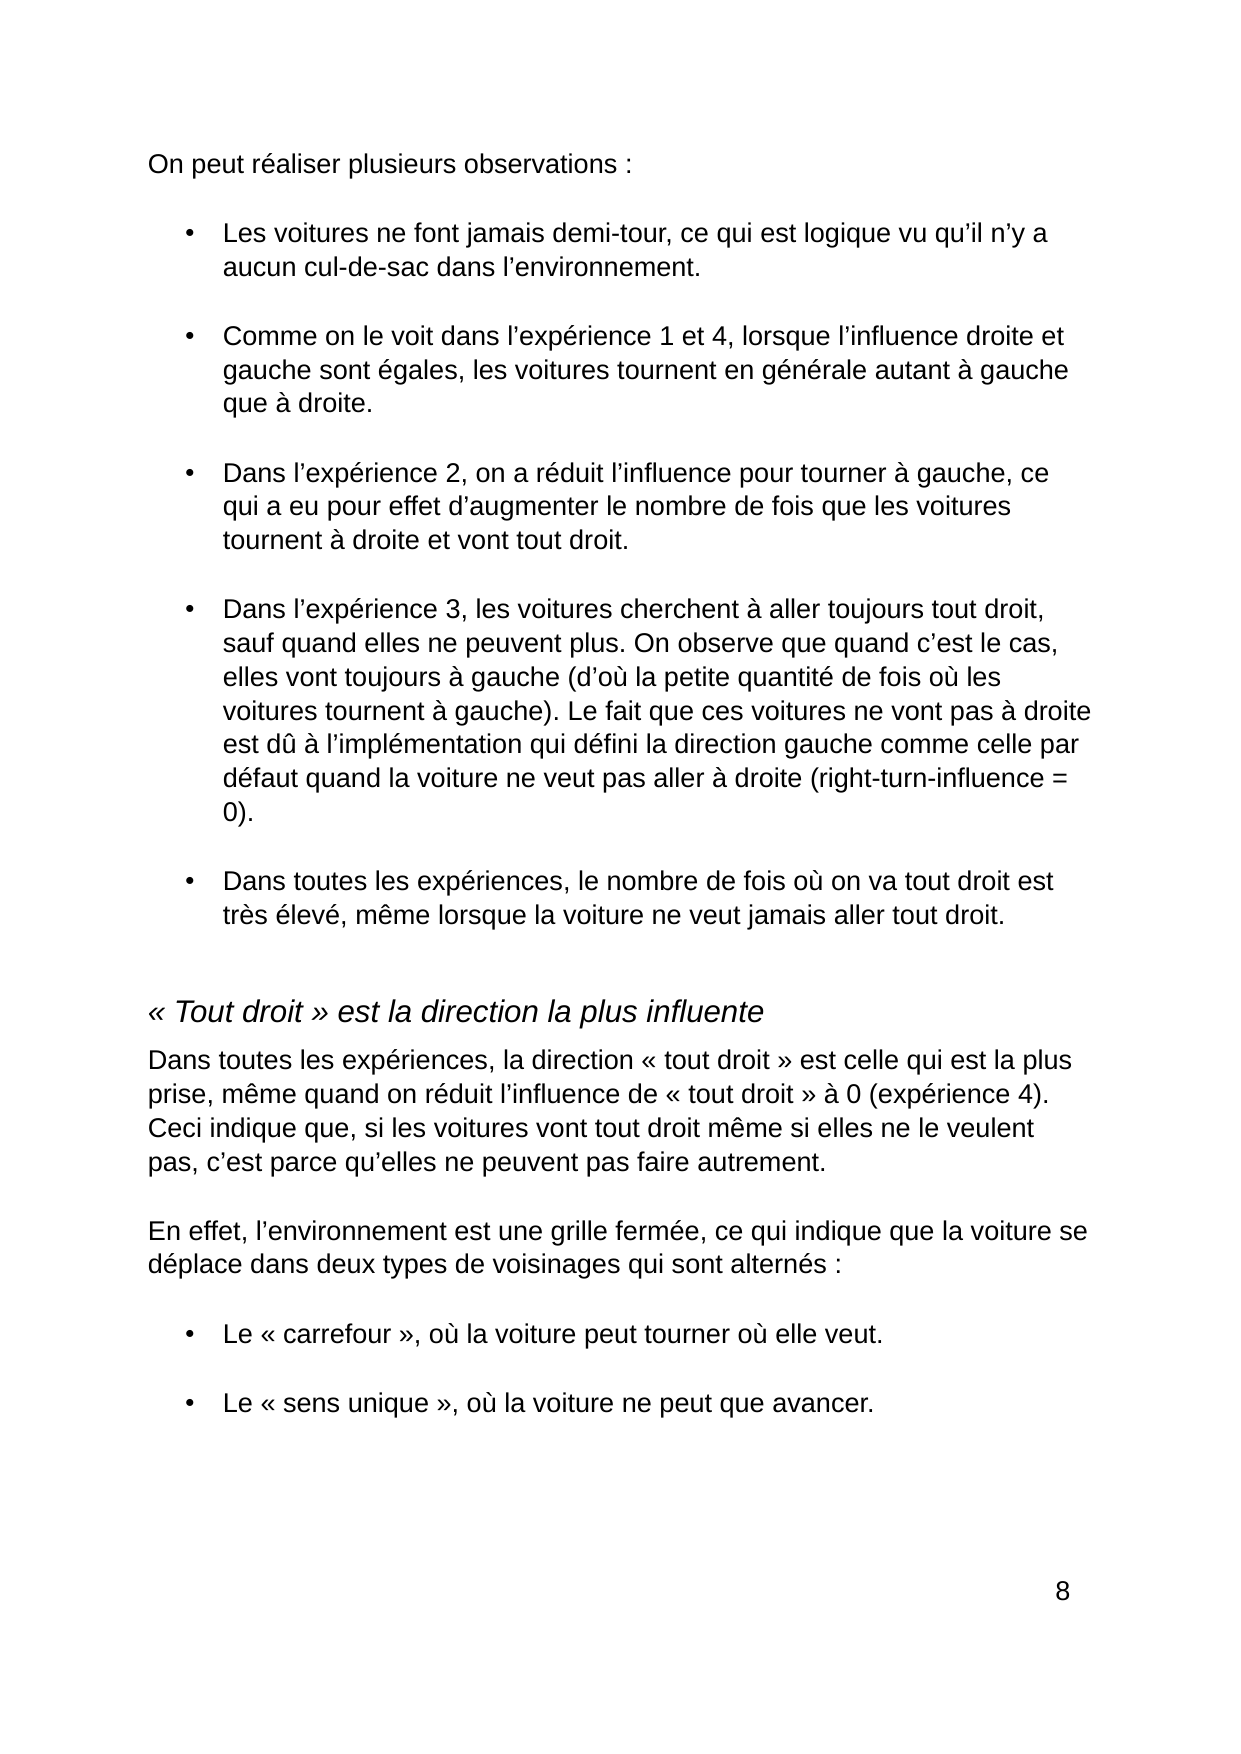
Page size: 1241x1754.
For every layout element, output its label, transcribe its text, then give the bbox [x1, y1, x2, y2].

list Le « sens unique », où la voiture ne peut que avancer. [185, 1387, 1093, 1418]
text On peut réaliser plusieurs observations : [148, 148, 1093, 179]
list Le « carrefour », où la voiture peut tourner où elle veut. [185, 1318, 1093, 1349]
list Comme on le voit dans l’expérience 1 et 4, lorsque l’influence droite et gauche sont égales, les voitures tournent en générale autant à gauche que à droite. [185, 320, 1093, 419]
list Les voitures ne font jamais demi-tour, ce qui est logique vu qu’il n’y a aucun cul-de-sac dans l’environnement. [185, 217, 1093, 282]
text En effet, l’environnement est une grille fermée, ce qui indique que la voiture se déplace dans deux types de voisinages qui sont alternés : [148, 1215, 1093, 1280]
text « Tout droit » est la direction la plus influente [148, 993, 1093, 1029]
list Dans l’expérience 2, on a réduit l’influence pour tourner à gauche, ce qui a eu pour effet d’augmenter le nombre de fois que les voitures tournent à droite et vont tout droit. [185, 457, 1093, 555]
text Dans toutes les expériences, la direction « tout droit » est celle qui est la plus prise, même quand on réduit l’influence de « tout droit » à 0 (expérience 4). Ceci indique que, si les voitures vont tout droit même si elles ne le veulent pas, c’est parce qu’elles ne peuvent pas faire autrement. [148, 1044, 1093, 1177]
list Dans l’expérience 3, les voitures cherchent à aller toujours tout droit, sauf quand elles ne peuvent plus. On observe que quand c’est le cas, elles vont toujours à gauche (d’où la petite quantité de fois où les voitures tournent à gauche). Le fait que ces voitures ne vont pas à droite est dû à l’implémentation qui défini la direction gauche comme celle par défaut quand la voiture ne veut pas aller à droite (right-turn-influence = 0). [185, 593, 1093, 827]
list Dans toutes les expériences, le nombre de fois où on va tout droit est très élevé, même lorsque la voiture ne veut jamais aller tout droit. [185, 865, 1093, 930]
